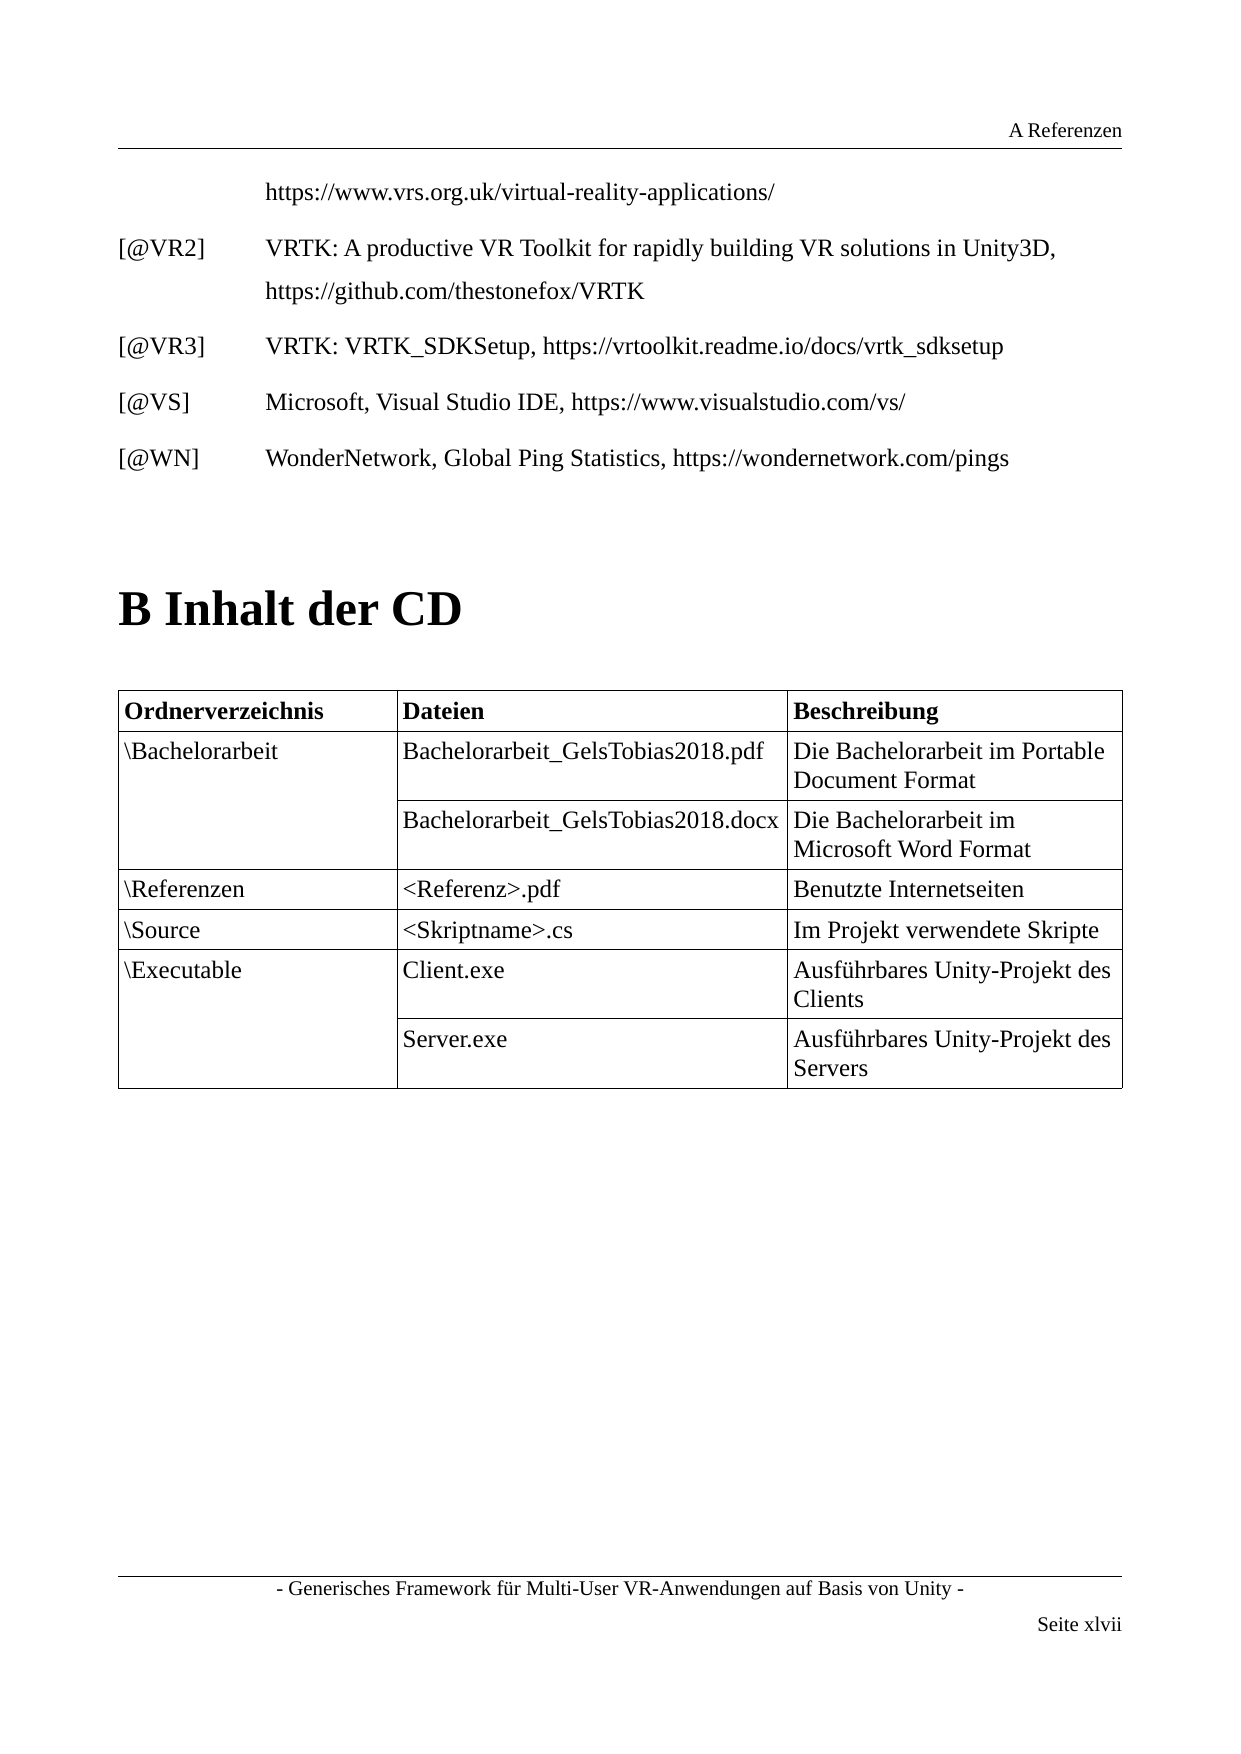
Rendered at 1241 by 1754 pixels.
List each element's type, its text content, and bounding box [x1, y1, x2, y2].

table_header Ordnerverzeichnis [119, 691, 397, 731]
subtitle B Inhalt der CD [118, 579, 1122, 636]
table_cell \Executable [119, 950, 397, 1087]
table_cell Ausführbares Unity-Projekt des Servers [788, 1019, 1122, 1087]
table_cell \Source [119, 910, 397, 949]
text [@VR2] VRTK: A productive VR Toolkit for rapidly building VR solutions in Unity3D, https://github.com/thestonefox/VRTK [118, 233, 1122, 304]
table_cell Bachelorarbeit_GelsTobias2018.pdf [398, 732, 787, 799]
table_cell Ausführbares Unity-Projekt des Clients [788, 950, 1122, 1018]
table_header Beschreibung [788, 691, 1122, 731]
table_cell Bachelorarbeit_GelsTobias2018.docx [398, 801, 787, 869]
text [@VR3] VRTK: VRTK_SDKSetup, https://vrtoolkit.readme.io/docs/vrtk_sdksetup [118, 331, 1122, 360]
table_cell Im Projekt verwendete Skripte [788, 910, 1122, 949]
table_cell <Skriptname>.cs [398, 910, 787, 949]
table_cell Die Bachelorarbeit im Portable Document Format [788, 732, 1122, 799]
table_cell <Referenz>.pdf [398, 870, 787, 909]
table_cell \Referenzen [119, 870, 397, 909]
table_cell Client.exe [398, 950, 787, 1018]
table_cell Die Bachelorarbeit im Microsoft Word Format [788, 801, 1122, 869]
table_header Dateien [398, 691, 787, 731]
text [@WN] WonderNetwork, Global Ping Statistics, https://wondernetwork.com/pings [118, 443, 1122, 471]
text [@VS] Microsoft, Visual Studio IDE, https://www.visualstudio.com/vs/ [118, 387, 1122, 416]
table_cell Benutzte Internetseiten [788, 870, 1122, 909]
table_cell \Bachelorarbeit [119, 732, 397, 869]
text https://www.vrs.org.uk/virtual-reality-applications/ [118, 177, 1122, 206]
table_cell Server.exe [398, 1019, 787, 1087]
